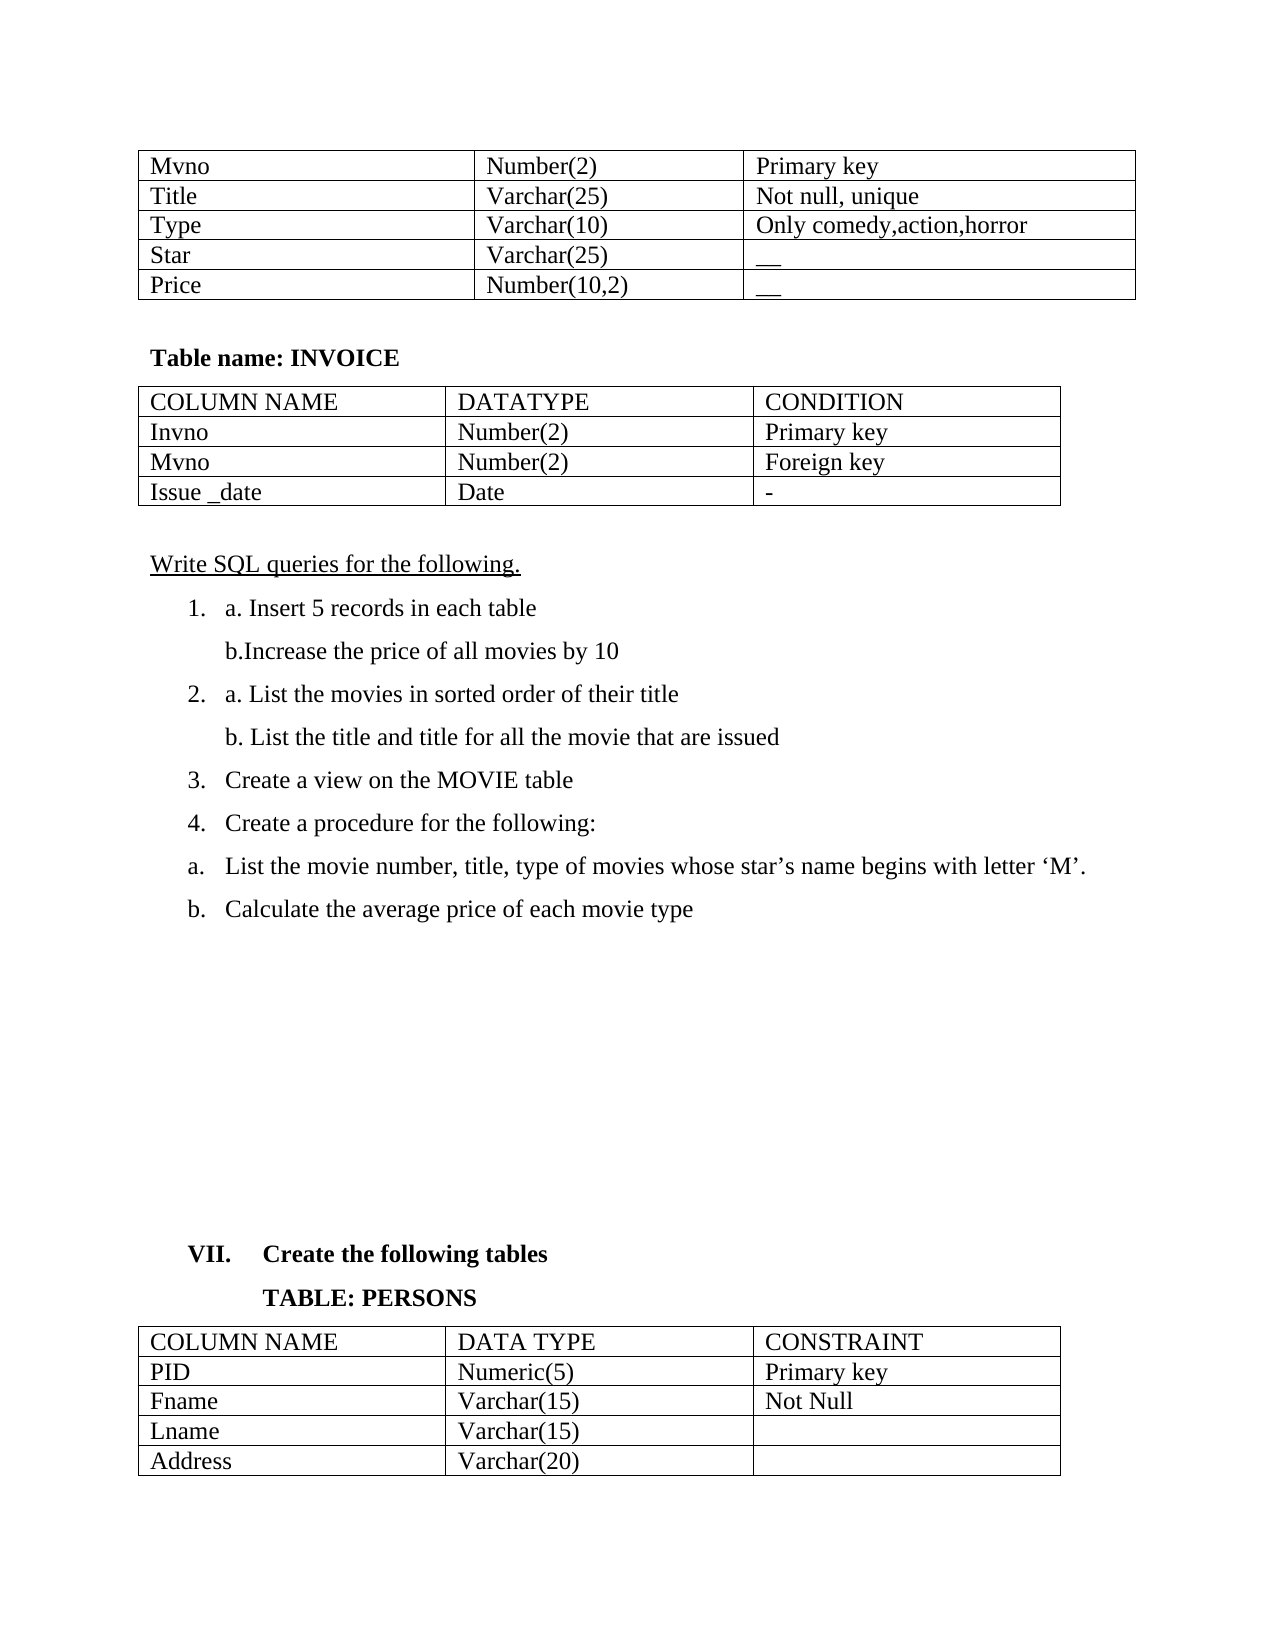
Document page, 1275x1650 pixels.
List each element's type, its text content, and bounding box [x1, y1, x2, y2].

list Create a procedure for the following: [187, 808, 1125, 837]
table_cell Varchar(15) [446, 1386, 753, 1415]
table_cell __ [744, 240, 1135, 269]
table_cell Date [446, 477, 753, 505]
table_header COLUMN NAME [139, 1327, 445, 1356]
table_cell __ [744, 270, 1135, 299]
table_cell Primary key [754, 417, 1060, 446]
table_cell Varchar(10) [475, 211, 743, 239]
table_cell Foreign key [754, 447, 1060, 476]
table_cell Varchar(25) [475, 240, 743, 269]
table_cell Issue _date [139, 477, 445, 505]
list a. Insert 5 records in each table [187, 593, 1125, 621]
table_cell PID [139, 1357, 445, 1385]
text b. List the title and title for all the movie that are issued [225, 722, 1125, 751]
table_cell Lname [139, 1416, 445, 1445]
table_cell Only comedy,action,horror [744, 211, 1135, 239]
table_cell Address [139, 1446, 445, 1475]
list a. List the movies in sorted order of their title [187, 679, 1125, 708]
table_cell Not null, unique [744, 181, 1135, 209]
table_cell Primary key [744, 151, 1135, 180]
table_header DATATYPE [446, 387, 753, 416]
text Table name: INVOICE [150, 343, 1125, 372]
table_header CONDITION [754, 387, 1060, 416]
table_cell Numeric(5) [446, 1357, 753, 1385]
list Create the following tables [187, 1239, 1125, 1268]
table_cell Number(2) [446, 417, 753, 446]
table_header DATA TYPE [446, 1327, 753, 1356]
table_cell Type [139, 211, 474, 239]
table_cell Number(10,2) [475, 270, 743, 299]
table_cell Varchar(15) [446, 1416, 753, 1445]
table_cell Primary key [754, 1357, 1060, 1385]
table_cell Varchar(20) [446, 1446, 753, 1475]
list Create a view on the MOVIE table [187, 765, 1125, 794]
table_cell Varchar(25) [475, 181, 743, 209]
table_cell [754, 1446, 1060, 1475]
table_cell Title [139, 181, 474, 209]
table_header COLUMN NAME [139, 387, 445, 416]
list Calculate the average price of each movie type [187, 894, 1125, 923]
table_cell Mvno [139, 447, 445, 476]
table_cell Fname [139, 1386, 445, 1415]
table_cell - [754, 477, 1060, 505]
table_cell Price [139, 270, 474, 299]
text Write SQL queries for the following. [150, 549, 1125, 578]
table_cell Number(2) [475, 151, 743, 180]
table_cell Star [139, 240, 474, 269]
table_cell Not Null [754, 1386, 1060, 1415]
table_cell Number(2) [446, 447, 753, 476]
table_cell Mvno [139, 151, 474, 180]
table_cell Invno [139, 417, 445, 446]
table_header CONSTRAINT [754, 1327, 1060, 1356]
text TABLE: PERSONS [262, 1283, 1125, 1311]
table_cell [754, 1416, 1060, 1445]
list List the movie number, title, type of movies whose star’s name begins with letter ‘M’. [187, 851, 1125, 880]
text b.Increase the price of all movies by 10 [225, 636, 1125, 664]
